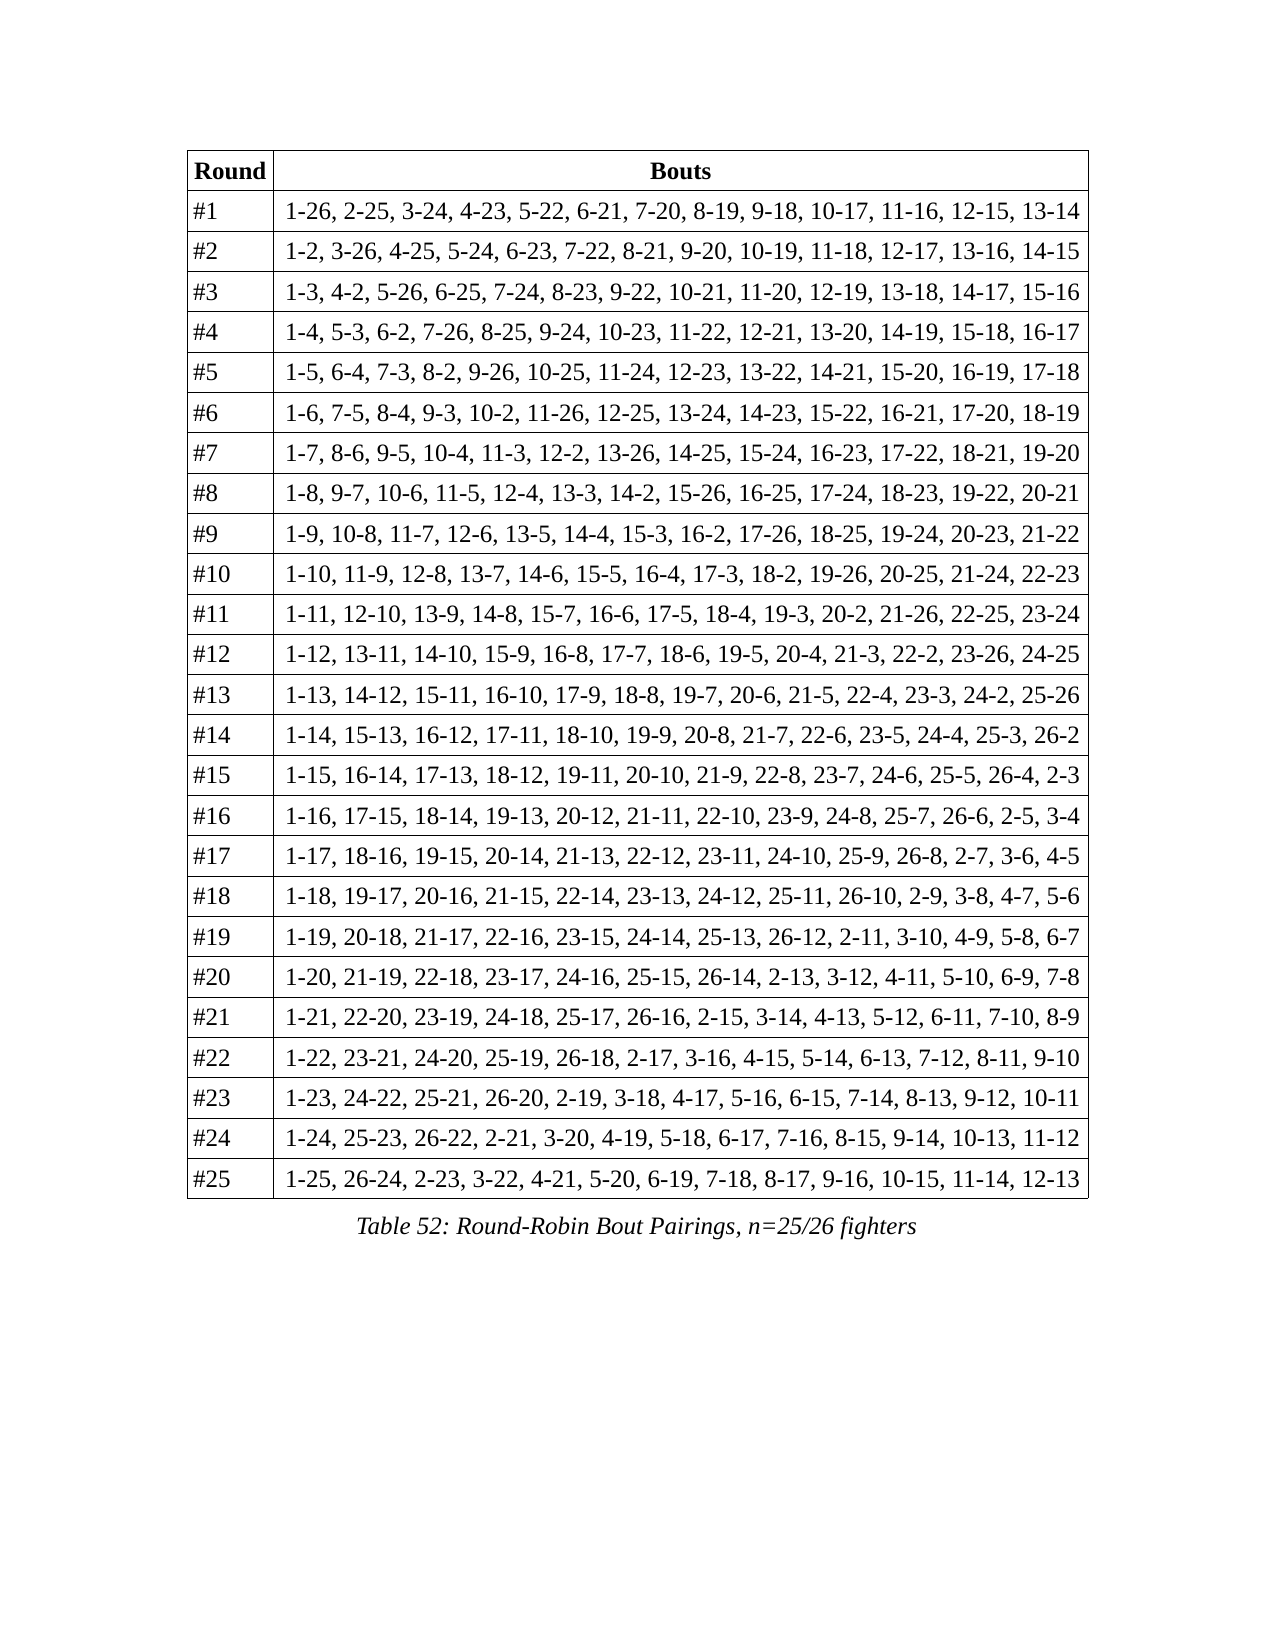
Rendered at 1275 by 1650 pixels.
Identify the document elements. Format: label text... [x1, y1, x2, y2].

table_cell #4 [188, 312, 273, 352]
table_cell #24 [188, 1119, 273, 1158]
table_cell 1-22, 23-21, 24-20, 25-19, 26-18, 2-17, 3-16, 4-15, 5-14, 6-13, 7-12, 8-11, 9-10 [274, 1038, 1088, 1077]
table_cell #13 [188, 675, 273, 714]
table_cell 1-11, 12-10, 13-9, 14-8, 15-7, 16-6, 17-5, 18-4, 19-3, 20-2, 21-26, 22-25, 23-24 [274, 595, 1088, 634]
table_cell 1-8, 9-7, 10-6, 11-5, 12-4, 13-3, 14-2, 15-26, 16-25, 17-24, 18-23, 19-22, 20-21 [274, 474, 1088, 513]
table_cell 1-21, 22-20, 23-19, 24-18, 25-17, 26-16, 2-15, 3-14, 4-13, 5-12, 6-11, 7-10, 8-9 [274, 998, 1088, 1037]
table_cell #19 [188, 917, 273, 956]
table_cell 1-3, 4-2, 5-26, 6-25, 7-24, 8-23, 9-22, 10-21, 11-20, 12-19, 13-18, 14-17, 15-16 [274, 272, 1088, 311]
table_cell #15 [188, 756, 273, 795]
table_cell #3 [188, 272, 273, 311]
table_cell #14 [188, 715, 273, 755]
table_cell #7 [188, 433, 273, 472]
table_cell 1-2, 3-26, 4-25, 5-24, 6-23, 7-22, 8-21, 9-20, 10-19, 11-18, 12-17, 13-16, 14-15 [274, 232, 1088, 271]
table_cell #8 [188, 474, 273, 513]
table_cell #10 [188, 554, 273, 593]
table_cell #18 [188, 877, 273, 916]
table_cell #6 [188, 393, 273, 432]
table_cell #22 [188, 1038, 273, 1077]
table_header Bouts [274, 151, 1088, 190]
table_cell #5 [188, 353, 273, 392]
table_cell 1-7, 8-6, 9-5, 10-4, 11-3, 12-2, 13-26, 14-25, 15-24, 16-23, 17-22, 18-21, 19-20 [274, 433, 1088, 472]
table_cell #9 [188, 514, 273, 553]
table_cell 1-15, 16-14, 17-13, 18-12, 19-11, 20-10, 21-9, 22-8, 23-7, 24-6, 25-5, 26-4, 2-3 [274, 756, 1088, 795]
table_cell 1-10, 11-9, 12-8, 13-7, 14-6, 15-5, 16-4, 17-3, 18-2, 19-26, 20-25, 21-24, 22-23 [274, 554, 1088, 593]
table_cell 1-14, 15-13, 16-12, 17-11, 18-10, 19-9, 20-8, 21-7, 22-6, 23-5, 24-4, 25-3, 26-2 [274, 715, 1088, 755]
table_cell #17 [188, 836, 273, 876]
table_cell #21 [188, 998, 273, 1037]
table_cell #1 [188, 191, 273, 231]
table_cell 1-19, 20-18, 21-17, 22-16, 23-15, 24-14, 25-13, 26-12, 2-11, 3-10, 4-9, 5-8, 6-7 [274, 917, 1088, 956]
table_cell #20 [188, 957, 273, 997]
table_cell 1-12, 13-11, 14-10, 15-9, 16-8, 17-7, 18-6, 19-5, 20-4, 21-3, 22-2, 23-26, 24-25 [274, 635, 1088, 674]
table_cell 1-5, 6-4, 7-3, 8-2, 9-26, 10-25, 11-24, 12-23, 13-22, 14-21, 15-20, 16-19, 17-18 [274, 353, 1088, 392]
text Table 52: Round-Robin Bout Pairings, n=25/26 fighters [150, 1211, 1125, 1239]
table_cell 1-17, 18-16, 19-15, 20-14, 21-13, 22-12, 23-11, 24-10, 25-9, 26-8, 2-7, 3-6, 4-5 [274, 836, 1088, 876]
table_cell 1-4, 5-3, 6-2, 7-26, 8-25, 9-24, 10-23, 11-22, 12-21, 13-20, 14-19, 15-18, 16-17 [274, 312, 1088, 352]
table_cell 1-26, 2-25, 3-24, 4-23, 5-22, 6-21, 7-20, 8-19, 9-18, 10-17, 11-16, 12-15, 13-14 [274, 191, 1088, 231]
table_cell #23 [188, 1078, 273, 1117]
table_cell #2 [188, 232, 273, 271]
table_cell 1-25, 26-24, 2-23, 3-22, 4-21, 5-20, 6-19, 7-18, 8-17, 9-16, 10-15, 11-14, 12-13 [274, 1159, 1088, 1198]
table_cell 1-18, 19-17, 20-16, 21-15, 22-14, 23-13, 24-12, 25-11, 26-10, 2-9, 3-8, 4-7, 5-6 [274, 877, 1088, 916]
table_cell 1-9, 10-8, 11-7, 12-6, 13-5, 14-4, 15-3, 16-2, 17-26, 18-25, 19-24, 20-23, 21-22 [274, 514, 1088, 553]
table_cell 1-20, 21-19, 22-18, 23-17, 24-16, 25-15, 26-14, 2-13, 3-12, 4-11, 5-10, 6-9, 7-8 [274, 957, 1088, 997]
table_cell #25 [188, 1159, 273, 1198]
table_cell 1-6, 7-5, 8-4, 9-3, 10-2, 11-26, 12-25, 13-24, 14-23, 15-22, 16-21, 17-20, 18-19 [274, 393, 1088, 432]
table_cell 1-13, 14-12, 15-11, 16-10, 17-9, 18-8, 19-7, 20-6, 21-5, 22-4, 23-3, 24-2, 25-26 [274, 675, 1088, 714]
table_cell #16 [188, 796, 273, 835]
table_cell #12 [188, 635, 273, 674]
table_cell 1-24, 25-23, 26-22, 2-21, 3-20, 4-19, 5-18, 6-17, 7-16, 8-15, 9-14, 10-13, 11-12 [274, 1119, 1088, 1158]
table_header Round [188, 151, 273, 190]
table_cell 1-23, 24-22, 25-21, 26-20, 2-19, 3-18, 4-17, 5-16, 6-15, 7-14, 8-13, 9-12, 10-11 [274, 1078, 1088, 1117]
table_cell 1-16, 17-15, 18-14, 19-13, 20-12, 21-11, 22-10, 23-9, 24-8, 25-7, 26-6, 2-5, 3-4 [274, 796, 1088, 835]
table_cell #11 [188, 595, 273, 634]
